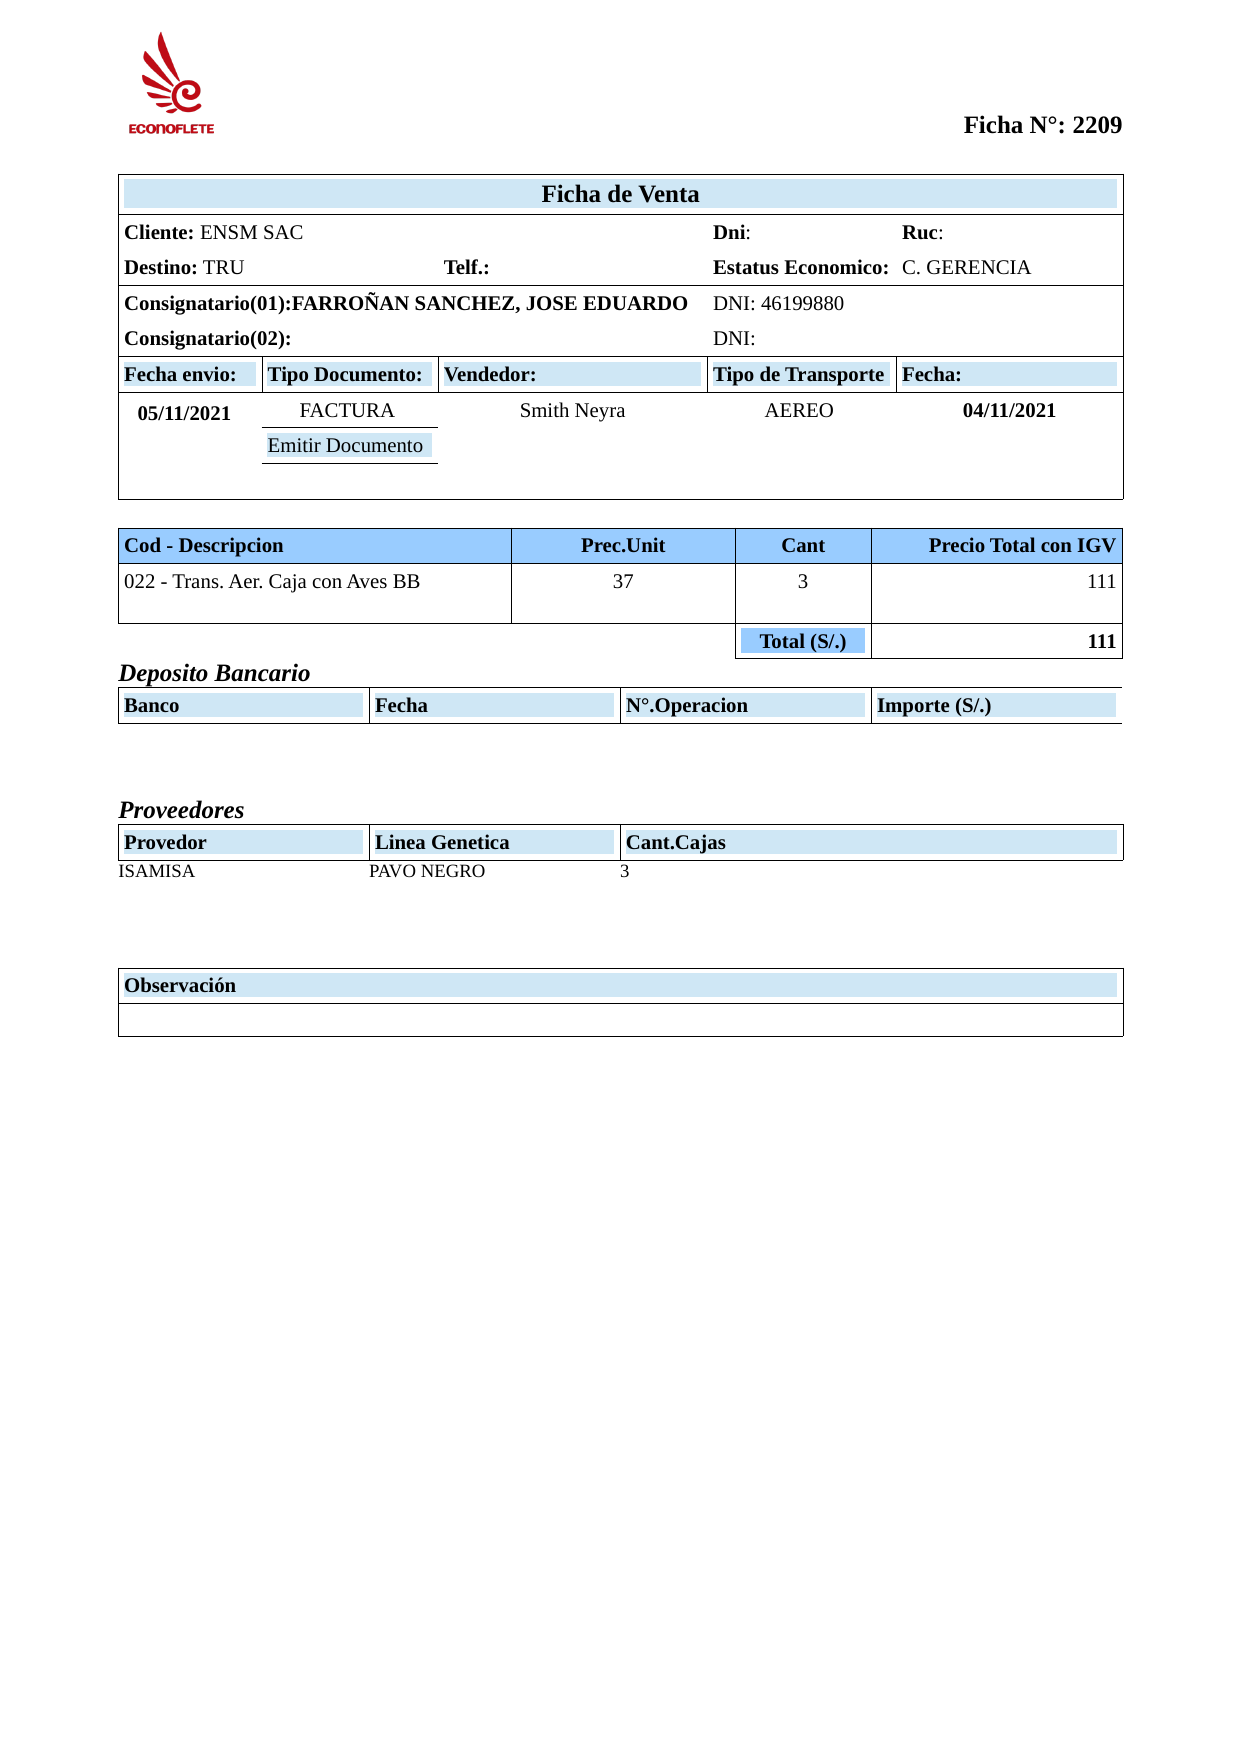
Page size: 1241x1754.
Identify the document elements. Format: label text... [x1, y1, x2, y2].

table_header Cod - Descripcion [119, 529, 511, 563]
table_cell [262, 464, 438, 498]
table_cell DNI: [707, 321, 1123, 356]
table_cell [118, 946, 369, 967]
table_cell [369, 881, 620, 903]
table_cell [620, 946, 1123, 967]
table_cell [620, 924, 1123, 946]
table_cell Emitir Documento [262, 428, 438, 463]
table_cell DNI: 46199880 [707, 286, 1123, 321]
table_cell [369, 924, 620, 946]
table_cell ISAMISA [118, 861, 369, 881]
table_header Linea Genetica [370, 825, 620, 859]
table_cell [871, 771, 1122, 795]
table_cell 04/11/2021 [896, 393, 1123, 498]
table_cell [118, 724, 369, 747]
table_cell 111 [872, 564, 1122, 623]
table_header Ficha de Venta [119, 175, 1123, 214]
table_header Importe (S/.) [872, 688, 1122, 723]
table_header Precio Total con IGV [872, 529, 1122, 563]
table_header Fecha [370, 688, 620, 723]
table_cell [369, 771, 620, 795]
table_cell [118, 924, 369, 946]
table_cell Cliente: ENSM SAC [119, 215, 707, 249]
table_cell [119, 1004, 1123, 1036]
table_cell Tipo Documento: [263, 357, 438, 392]
table_cell [620, 724, 871, 747]
table_cell [620, 747, 871, 771]
table_cell 3 [620, 861, 1123, 881]
table_cell Total (S/.) [736, 624, 871, 658]
table_cell Destino: TRU [119, 249, 438, 285]
table_header Banco [119, 688, 369, 723]
table_cell Smith Neyra [438, 393, 707, 498]
table_cell Fecha: [897, 357, 1123, 392]
table_cell [369, 724, 620, 747]
text Proveedores [118, 795, 1122, 824]
table_cell [118, 903, 369, 924]
table_cell [118, 881, 369, 903]
table_cell [871, 724, 1122, 747]
table_cell [118, 771, 369, 795]
table_cell FACTURA [262, 393, 438, 427]
table_cell [369, 903, 620, 924]
table_cell 111 [872, 624, 1122, 658]
table_cell [369, 747, 620, 771]
table_cell 37 [512, 564, 735, 623]
text Deposito Bancario [118, 658, 1122, 687]
table_cell Fecha envio: [119, 357, 262, 392]
table_cell [369, 946, 620, 967]
table_cell [871, 747, 1122, 771]
table_cell Tipo de Transporte [708, 357, 896, 392]
table_cell Ruc: [896, 215, 1123, 249]
table_cell [118, 747, 369, 771]
table_cell [620, 771, 871, 795]
table_cell PAVO NEGRO [369, 861, 620, 881]
table_cell [511, 624, 735, 658]
table_cell AEREO [707, 393, 896, 498]
table_cell Telf.: [438, 249, 707, 285]
table_cell 022 - Trans. Aer. Caja con Aves BB [119, 564, 511, 623]
table_cell 3 [736, 564, 871, 623]
table_cell 05/11/2021 [119, 393, 262, 498]
table_header Cant [736, 529, 871, 563]
table_header Cant.Cajas [621, 825, 1123, 859]
table_cell Consignatario(02): [119, 321, 707, 356]
table_header Provedor [119, 825, 369, 859]
picture [118, 31, 225, 134]
table_cell [118, 624, 511, 658]
table_cell Vendedor: [439, 357, 707, 392]
table_cell [620, 903, 1123, 924]
table_header Observación [119, 969, 1123, 1003]
table_cell Consignatario(01):FARROÑAN SANCHEZ, JOSE EDUARDO [119, 286, 707, 321]
table_header Prec.Unit [512, 529, 735, 563]
table_header N°.Operacion [621, 688, 871, 723]
table_cell Dni: [707, 215, 896, 249]
table_cell [620, 881, 1123, 903]
table_cell Estatus Economico: [707, 249, 896, 285]
table_cell C. GERENCIA [896, 249, 1123, 285]
